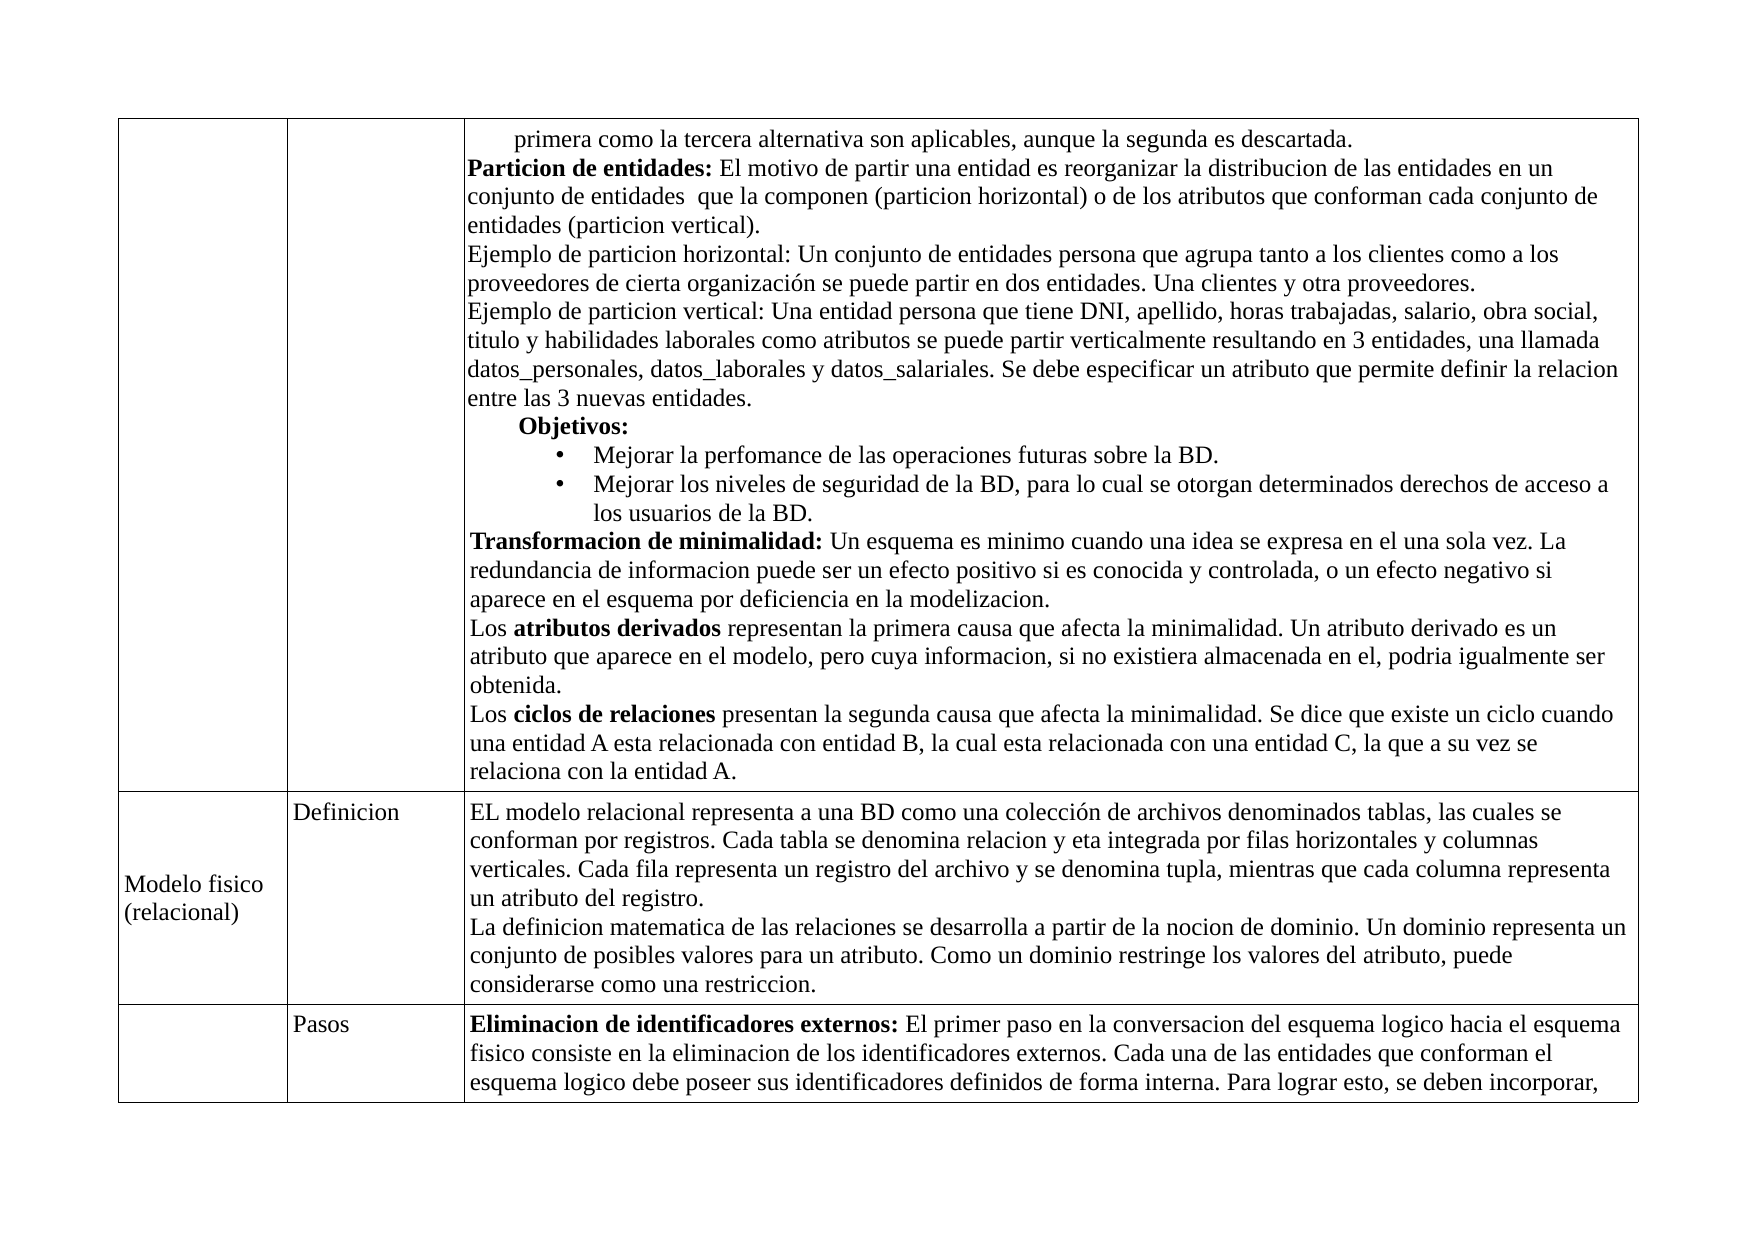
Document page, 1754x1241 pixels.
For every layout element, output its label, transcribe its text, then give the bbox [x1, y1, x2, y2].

table_cell Definicion [288, 792, 464, 1004]
table_cell [119, 119, 287, 791]
table_cell Eliminacion de identificadores externos: El primer paso en la conversacion del esquema logico hacia el esquema fisico consiste en la eliminacion de los identificadores externos. Cada una de las entidades que conforman el esquema logico debe poseer sus identificadores definidos de forma interna. Para lograr esto, se deben incorporar, [465, 1005, 1638, 1102]
table_cell [119, 1005, 287, 1102]
table_cell Pasos [288, 1005, 464, 1102]
table_cell Modelo fisico (relacional) [119, 792, 287, 1004]
table_cell [288, 119, 464, 791]
table_cell primera como la tercera alternativa son aplicables, aunque la segunda es descartada. Particion de entidades: El motivo de partir una entidad es reorganizar la distribucion de las entidades en un conjunto de entidades que la componen (particion horizontal) o de los atributos que conforman cada conjunto de entidades (particion vertical). Ejemplo de particion horizontal: Un conjunto de entidades persona que agrupa tanto a los clientes como a los proveedores de cierta organización se puede partir en dos entidades. Una clientes y otra proveedores. Ejemplo de particion vertical: Una entidad persona que tiene DNI, apellido, horas trabajadas, salario, obra social, titulo y habilidades laborales como atributos se puede partir verticalmente resultando en 3 entidades, una llamada datos_personales, datos_laborales y datos_salariales. Se debe especificar un atributo que permite definir la relacion entre las 3 nuevas entidades. Objetivos: Mejorar la perfomance de las operaciones futuras sobre la BD. Mejorar los niveles de seguridad de la BD, para lo cual se otorgan determinados derechos de acceso a los usuarios de la BD. Transformacion de minimalidad: Un esquema es minimo cuando una idea se expresa en el una sola vez. La redundancia de informacion puede ser un efecto positivo si es conocida y controlada, o un efecto negativo si aparece en el esquema por deficiencia en la modelizacion. Los atributos derivados representan la primera causa que afecta la minimalidad. Un atributo derivado es un atributo que aparece en el modelo, pero cuya informacion, si no existiera almacenada en el, podria igualmente ser obtenida. Los ciclos de relaciones presentan la segunda causa que afecta la minimalidad. Se dice que existe un ciclo cuando una entidad A esta relacionada con entidad B, la cual esta relacionada con una entidad C, la que a su vez se relaciona con la entidad A. [465, 119, 1638, 791]
table_cell EL modelo relacional representa a una BD como una colección de archivos denominados tablas, las cuales se conforman por registros. Cada tabla se denomina relacion y eta integrada por filas horizontales y columnas verticales. Cada fila representa un registro del archivo y se denomina tupla, mientras que cada columna representa un atributo del registro. La definicion matematica de las relaciones se desarrolla a partir de la nocion de dominio. Un dominio representa un conjunto de posibles valores para un atributo. Como un dominio restringe los valores del atributo, puede considerarse como una restriccion. [465, 792, 1638, 1004]
